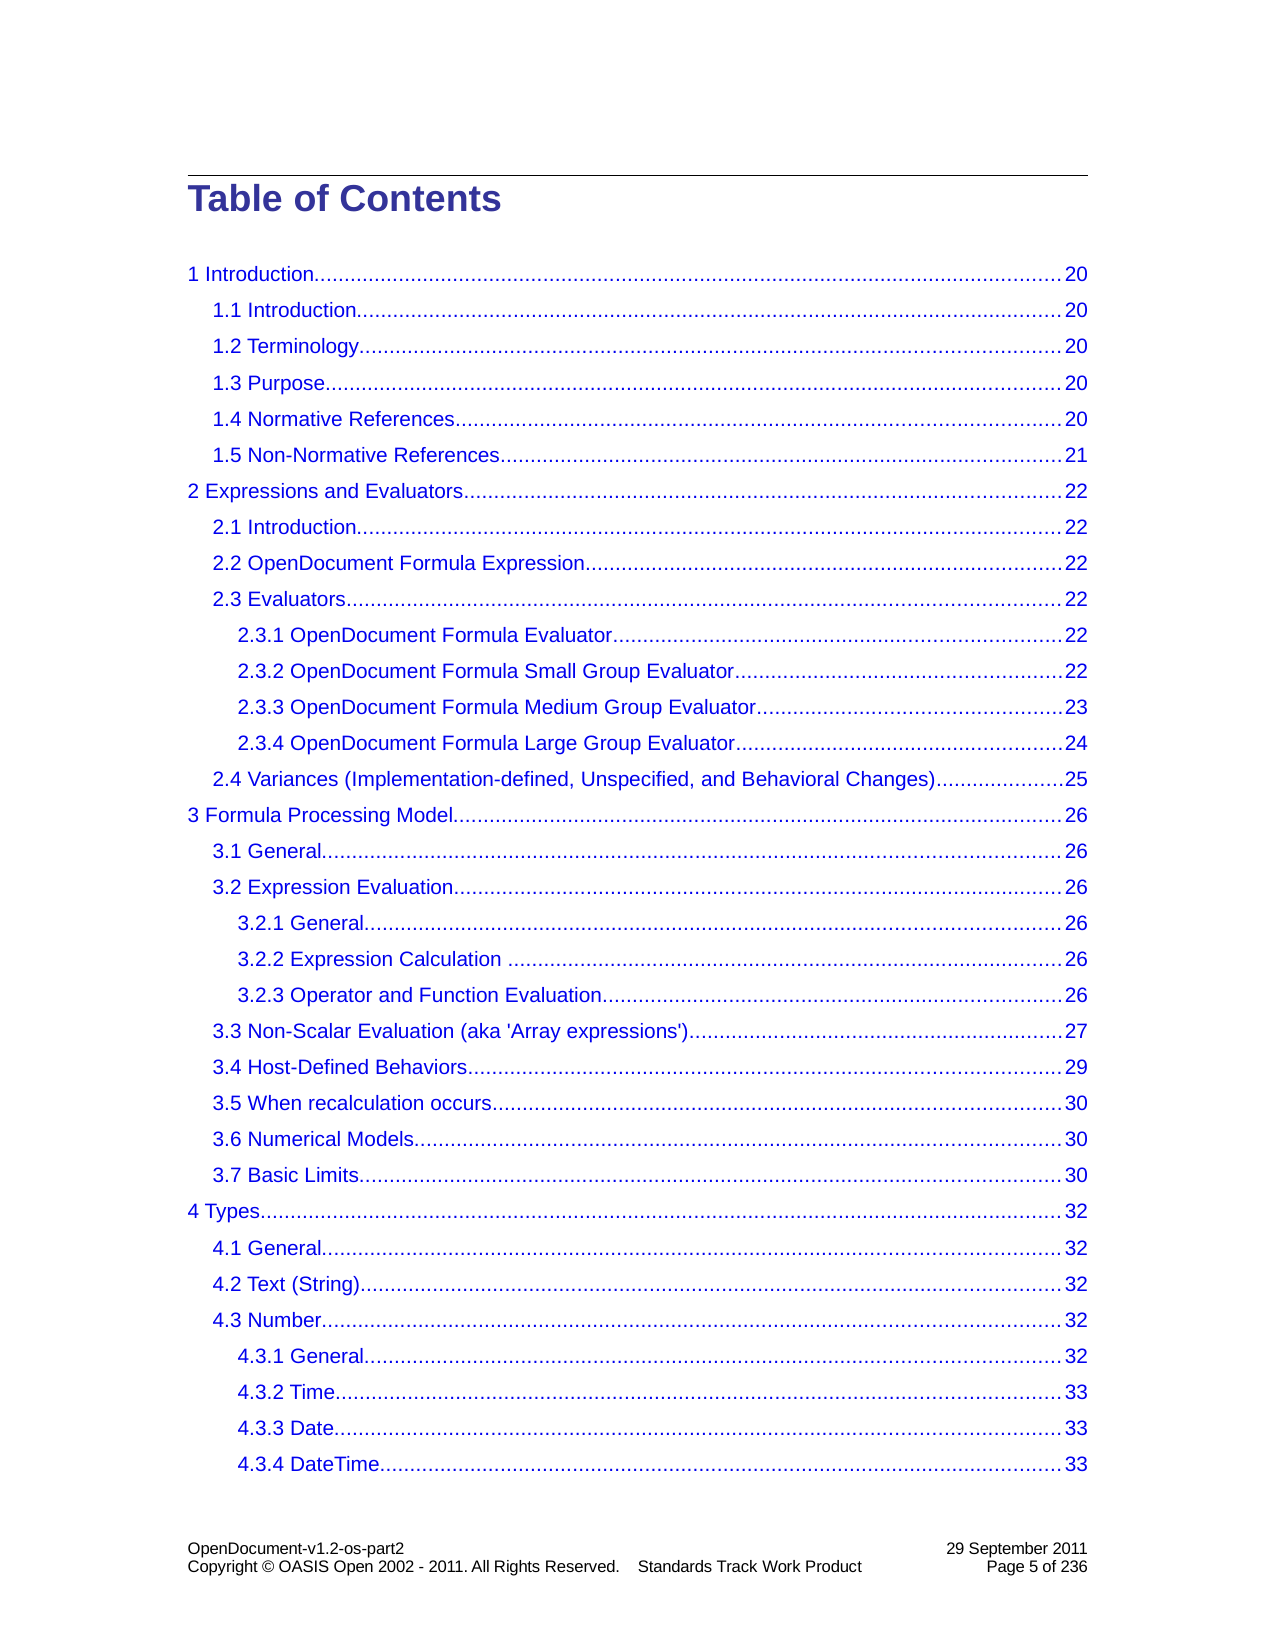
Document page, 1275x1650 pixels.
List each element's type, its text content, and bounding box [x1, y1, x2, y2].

text 2.3 Evaluators 22 [212, 587, 1088, 611]
text 3.1 General 26 [212, 839, 1088, 863]
text 3.5 When recalculation occurs 30 [212, 1092, 1088, 1115]
text 3 Formula Processing Model 26 [187, 803, 1088, 827]
text 1.4 Normative References 20 [212, 407, 1088, 431]
text 3.4 Host-Defined Behaviors 29 [212, 1056, 1088, 1079]
text 3.2.3 Operator and Function Evaluation 26 [237, 984, 1088, 1007]
text 3.3 Non-Scalar Evaluation (aka 'Array expressions') 27 [212, 1020, 1088, 1043]
text 4.3.2 Time 33 [237, 1380, 1088, 1404]
text 4.2 Text (String) 32 [212, 1272, 1088, 1296]
text 3.2 Expression Evaluation 26 [212, 876, 1088, 899]
text 4 Types 32 [187, 1200, 1088, 1223]
text 4.3.3 Date 33 [237, 1416, 1088, 1440]
text 1.3 Purpose 20 [212, 371, 1088, 394]
text 2.3.3 OpenDocument Formula Medium Group Evaluator 23 [237, 695, 1088, 719]
text 1.5 Non-Normative References 21 [212, 443, 1088, 467]
text 3.6 Numerical Models 30 [212, 1128, 1088, 1151]
text 4.3.1 General 32 [237, 1344, 1088, 1368]
text 4.3 Number 32 [212, 1308, 1088, 1332]
text 1.1 Introduction 20 [212, 299, 1088, 322]
text 2.3.4 OpenDocument Formula Large Group Evaluator 24 [237, 731, 1088, 755]
text 2.4 Variances (Implementation-defined, Unspecified, and Behavioral Changes) 25 [212, 767, 1088, 791]
text 1.2 Terminology 20 [212, 335, 1088, 358]
text 3.2.2 Expression Calculation 26 [237, 948, 1088, 971]
text 2.3.1 OpenDocument Formula Evaluator 22 [237, 623, 1088, 647]
text 1 Introduction 20 [187, 263, 1088, 286]
text 3.7 Basic Limits 30 [212, 1164, 1088, 1187]
text 4.1 General 32 [212, 1236, 1088, 1259]
text 2.3.2 OpenDocument Formula Small Group Evaluator 22 [237, 659, 1088, 683]
text 2.1 Introduction 22 [212, 515, 1088, 539]
text 3.2.1 General 26 [237, 912, 1088, 935]
title Table of Contents [187, 176, 1088, 219]
text 2.2 OpenDocument Formula Expression 22 [212, 551, 1088, 575]
text 2 Expressions and Evaluators 22 [187, 479, 1088, 503]
text 4.3.4 DateTime 33 [237, 1452, 1088, 1476]
